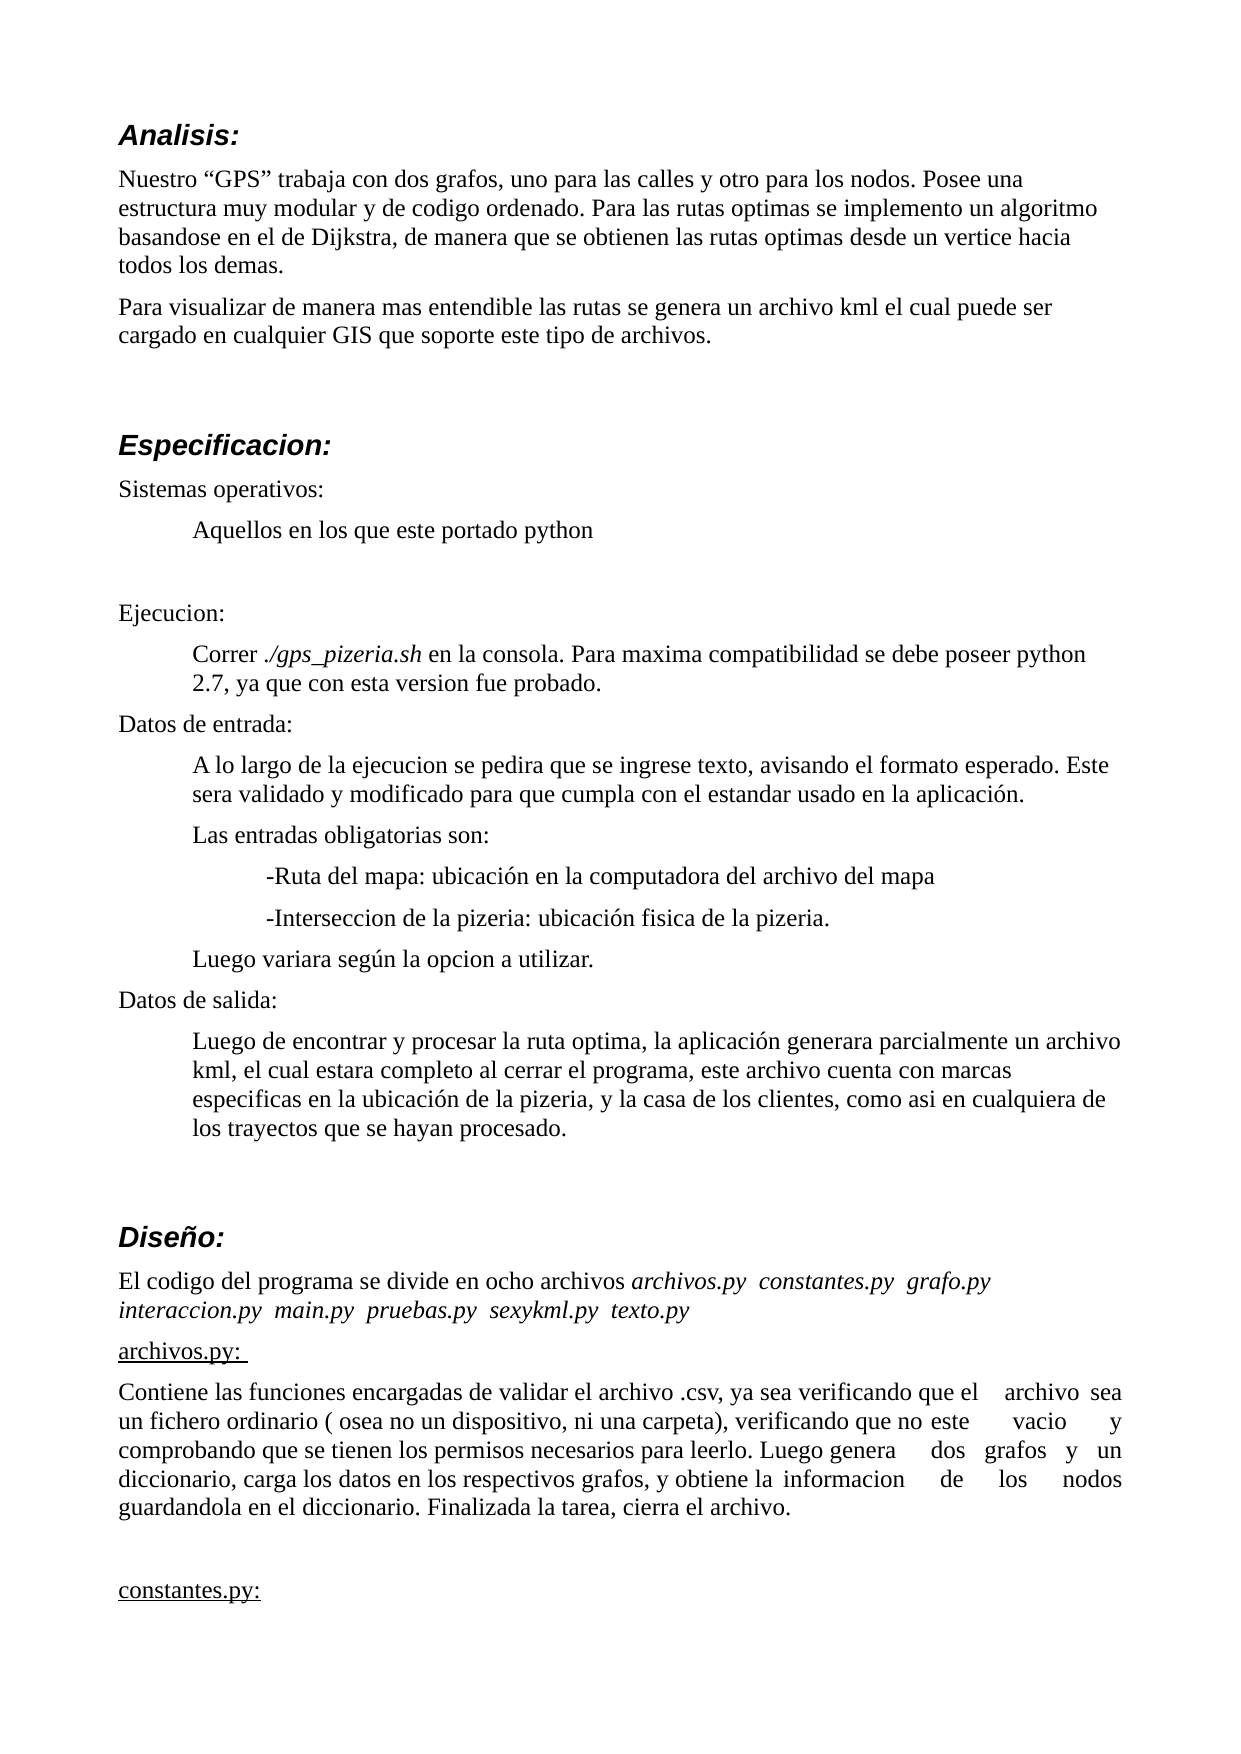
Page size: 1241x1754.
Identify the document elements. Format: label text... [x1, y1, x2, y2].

text El codigo del programa se divide en ocho archivos archivos.py constantes.py grafo.py interaccion.py main.py pruebas.py sexykml.py texto.py [118, 1266, 1122, 1324]
subtitle Especificacion: [118, 428, 1122, 461]
text Sistemas operativos: [118, 474, 1122, 503]
text Luego variara según la opcion a utilizar. [118, 944, 1122, 973]
text Contiene las funciones encargadas de validar el archivo .csv, ya sea verificando que el archivo sea un fichero ordinario ( osea no un dispositivo, ni una carpeta), verificando que no este vacio y comprobando que se tienen los permisos necesarios para leerlo. Luego genera dos grafos y un diccionario, carga los datos en los respectivos grafos, y obtiene la informacion de los nodos guardandola en el diccionario. Finalizada la tarea, cierra el archivo. [118, 1377, 1122, 1521]
text Correr ./gps_pizeria.sh en la consola. Para maxima compatibilidad se debe poseer python 2.7, ya que con esta version fue probado. [118, 639, 1122, 696]
text Luego de encontrar y procesar la ruta optima, la aplicación generara parcialmente un archivo kml, el cual estara completo al cerrar el programa, este archivo cuenta con marcas especificas en la ubicación de la pizeria, y la casa de los clientes, como asi en cualquiera de los trayectos que se hayan procesado. [118, 1026, 1122, 1141]
text -Interseccion de la pizeria: ubicación fisica de la pizeria. [118, 903, 1122, 931]
text Las entradas obligatorias son: [118, 820, 1122, 849]
text archivos.py: [118, 1336, 1122, 1365]
text Datos de entrada: [118, 709, 1122, 738]
text Para visualizar de manera mas entendible las rutas se genera un archivo kml el cual puede ser cargado en cualquier GIS que soporte este tipo de archivos. [118, 292, 1122, 349]
text constantes.py: [118, 1575, 1122, 1604]
text -Ruta del mapa: ubicación en la computadora del archivo del mapa [118, 861, 1122, 890]
text Nuestro “GPS” trabaja con dos grafos, uno para las calles y otro para los nodos. Posee una estructura muy modular y de codigo ordenado. Para las rutas optimas se implemento un algoritmo basandose en el de Dijkstra, de manera que se obtienen las rutas optimas desde un vertice hacia todos los demas. [118, 164, 1122, 279]
text Datos de salida: [118, 985, 1122, 1014]
text A lo largo de la ejecucion se pedira que se ingrese texto, avisando el formato esperado. Este sera validado y modificado para que cumpla con el estandar usado en la aplicación. [118, 750, 1122, 808]
subtitle Analisis: [118, 118, 1122, 152]
text Ejecucion: [118, 598, 1122, 626]
text Aquellos en los que este portado python [118, 515, 1122, 544]
subtitle Diseño: [118, 1220, 1122, 1254]
